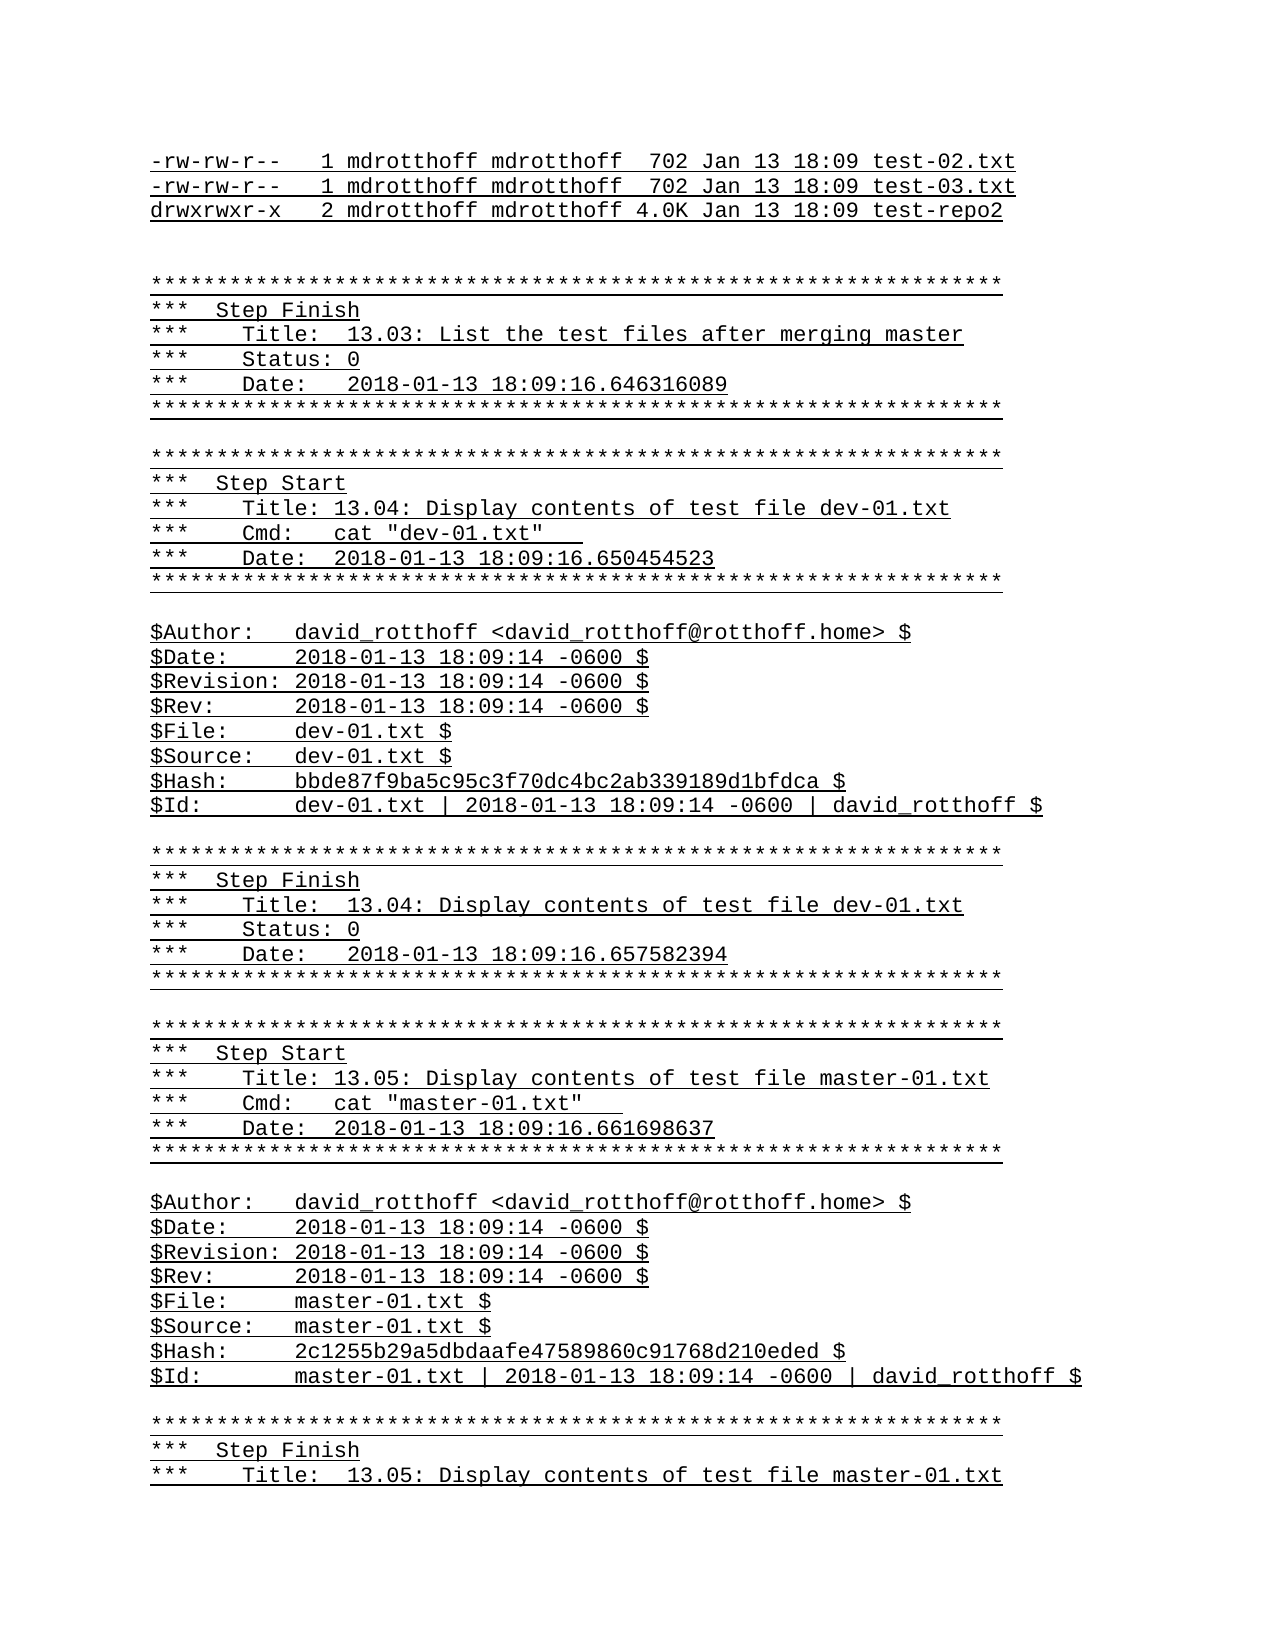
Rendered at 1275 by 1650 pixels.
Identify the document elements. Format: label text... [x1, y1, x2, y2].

text -rw-rw-r-- 1 mdrotthoff mdrotthoff 702 Jan 13 18:09 test-02.txt [150, 150, 1125, 175]
text *** Date: 2018-01-13 18:09:16.661698637 [150, 1117, 1125, 1142]
text $Rev: 2018-01-13 18:09:14 -0600 $ [150, 695, 1125, 720]
text $Hash: 2c1255b29a5dbdaafe47589860c91768d210eded $ [150, 1340, 1125, 1365]
text *** Status: 0 [150, 348, 1125, 373]
text -rw-rw-r-- 1 mdrotthoff mdrotthoff 702 Jan 13 18:09 test-03.txt [150, 175, 1125, 199]
text *** Step Finish [150, 869, 1125, 894]
text $File: master-01.txt $ [150, 1290, 1125, 1315]
text $Date: 2018-01-13 18:09:14 -0600 $ [150, 646, 1125, 671]
text *** Step Finish [150, 1439, 1125, 1464]
text $Id: dev-01.txt | 2018-01-13 18:09:14 -0600 | david_rotthoff $ [150, 794, 1125, 819]
text ***************************************************************** [150, 447, 1125, 472]
text $Source: dev-01.txt $ [150, 745, 1125, 770]
text *** Title: 13.04: Display contents of test file dev-01.txt [150, 894, 1125, 918]
text *** Title: 13.04: Display contents of test file dev-01.txt [150, 497, 1125, 522]
text ***************************************************************** [150, 1018, 1125, 1042]
text $Id: master-01.txt | 2018-01-13 18:09:14 -0600 | david_rotthoff $ [150, 1365, 1125, 1389]
text *** Cmd: cat "master-01.txt" [150, 1092, 1125, 1117]
text ***************************************************************** [150, 968, 1125, 993]
text *** Title: 13.03: List the test files after merging master [150, 323, 1125, 348]
text *** Title: 13.05: Display contents of test file master-01.txt [150, 1067, 1125, 1092]
text $File: dev-01.txt $ [150, 720, 1125, 745]
text $Rev: 2018-01-13 18:09:14 -0600 $ [150, 1266, 1125, 1290]
text ***************************************************************** [150, 274, 1125, 299]
text *** Step Finish [150, 299, 1125, 323]
text ***************************************************************** [150, 398, 1125, 423]
text ***************************************************************** [150, 844, 1125, 869]
text *** Date: 2018-01-13 18:09:16.650454523 [150, 547, 1125, 571]
text $Author: david_rotthoff <david_rotthoff@rotthoff.home> $ [150, 1191, 1125, 1216]
text *** Date: 2018-01-13 18:09:16.646316089 [150, 373, 1125, 398]
text $Revision: 2018-01-13 18:09:14 -0600 $ [150, 1241, 1125, 1266]
text $Author: david_rotthoff <david_rotthoff@rotthoff.home> $ [150, 621, 1125, 646]
text *** Step Start [150, 472, 1125, 497]
text $Revision: 2018-01-13 18:09:14 -0600 $ [150, 671, 1125, 695]
text $Date: 2018-01-13 18:09:14 -0600 $ [150, 1216, 1125, 1241]
text $Hash: bbde87f9ba5c95c3f70dc4bc2ab339189d1bfdca $ [150, 770, 1125, 794]
text ***************************************************************** [150, 571, 1125, 596]
text $Source: master-01.txt $ [150, 1315, 1125, 1340]
text *** Title: 13.05: Display contents of test file master-01.txt [150, 1464, 1125, 1489]
text *** Date: 2018-01-13 18:09:16.657582394 [150, 943, 1125, 968]
text ***************************************************************** [150, 1142, 1125, 1166]
text drwxrwxr-x 2 mdrotthoff mdrotthoff 4.0K Jan 13 18:09 test-repo2 [150, 199, 1125, 224]
text *** Cmd: cat "dev-01.txt" [150, 522, 1125, 547]
text *** Status: 0 [150, 918, 1125, 943]
text ***************************************************************** [150, 1414, 1125, 1439]
text *** Step Start [150, 1042, 1125, 1067]
